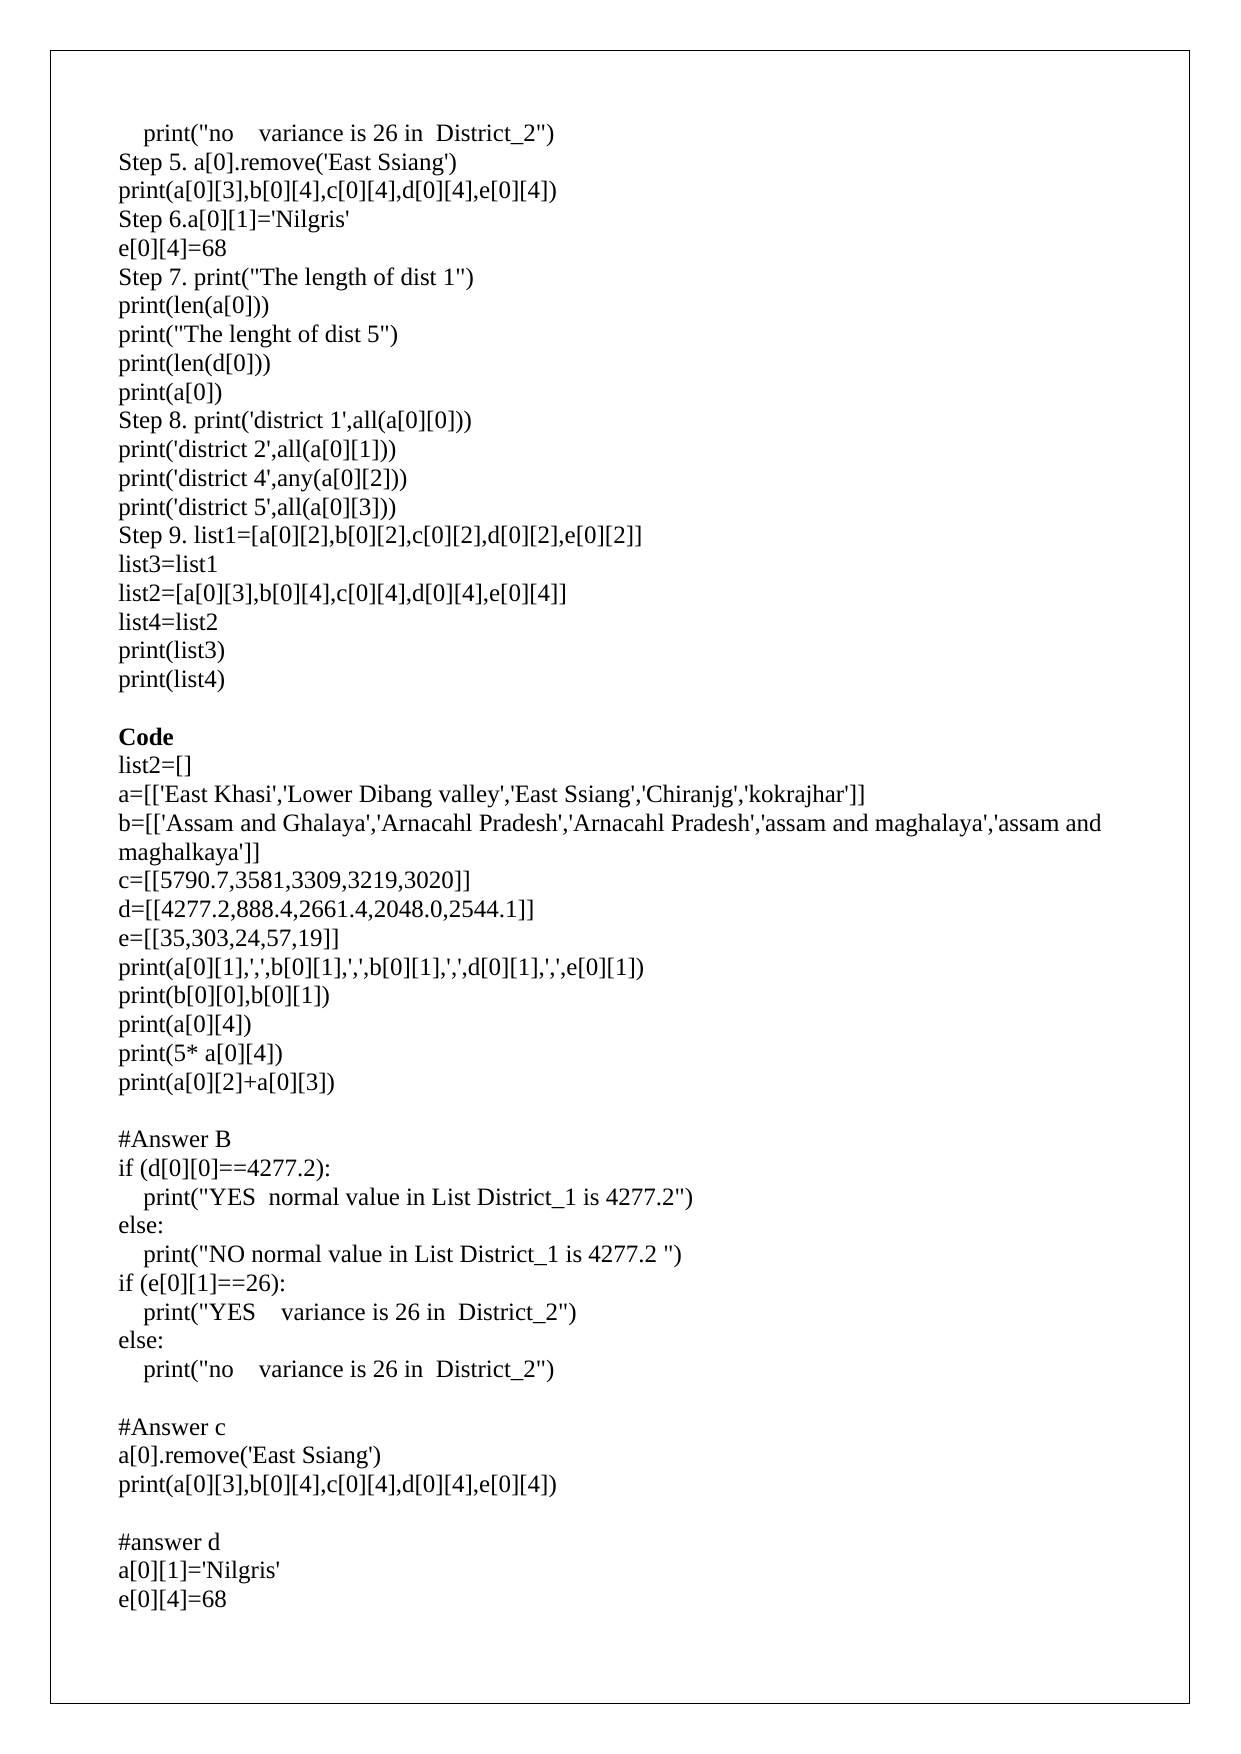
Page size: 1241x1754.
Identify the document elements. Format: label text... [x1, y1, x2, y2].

text b=[['Assam and Ghalaya','Arnacahl Pradesh','Arnacahl Pradesh','assam and maghalaya','assam and maghalkaya']] [118, 808, 1122, 866]
text d=[[4277.2,888.4,2661.4,2048.0,2544.1]] [118, 894, 1122, 923]
text print("YES normal value in List District_1 is 4277.2") [118, 1182, 1122, 1211]
text Step 8. print('district 1',all(a[0][0])) [118, 406, 1122, 434]
text a[0].remove('East Ssiang') [118, 1441, 1122, 1469]
text Step 7. print("The length of dist 1") [118, 262, 1122, 291]
text list2=[a[0][3],b[0][4],c[0][4],d[0][4],e[0][4]] [118, 578, 1122, 607]
text else: [118, 1326, 1122, 1354]
text e=[[35,303,24,57,19]] [118, 923, 1122, 952]
text print(a[0][1],',',b[0][1],',',b[0][1],',',d[0][1],',',e[0][1]) [118, 952, 1122, 981]
text #Answer c [118, 1412, 1122, 1441]
text #Answer B [118, 1124, 1122, 1153]
text print(list4) [118, 664, 1122, 693]
text if (d[0][0]==4277.2): [118, 1153, 1122, 1182]
text print(a[0][2]+a[0][3]) [118, 1067, 1122, 1096]
text print(len(d[0])) [118, 348, 1122, 377]
text print('district 2',all(a[0][1])) [118, 434, 1122, 463]
text print(a[0][4]) [118, 1009, 1122, 1038]
text c=[[5790.7,3581,3309,3219,3020]] [118, 866, 1122, 894]
text e[0][4]=68 [118, 1584, 1122, 1613]
text else: [118, 1211, 1122, 1239]
text print("no variance is 26 in District_2") [118, 118, 1122, 147]
text print("NO normal value in List District_1 is 4277.2 ") [118, 1239, 1122, 1268]
text a[0][1]='Nilgris' [118, 1556, 1122, 1584]
text print("YES variance is 26 in District_2") [118, 1297, 1122, 1326]
text print(5* a[0][4]) [118, 1038, 1122, 1067]
text #answer d [118, 1527, 1122, 1556]
text if (e[0][1]==26): [118, 1268, 1122, 1297]
text print(len(a[0])) [118, 291, 1122, 319]
text a=[['East Khasi','Lower Dibang valley','East Ssiang','Chiranjg','kokrajhar']] [118, 779, 1122, 808]
text print(list3) [118, 636, 1122, 664]
text Step 5. a[0].remove('East Ssiang') [118, 147, 1122, 176]
text list3=list1 [118, 549, 1122, 578]
text print(a[0]) [118, 377, 1122, 406]
text print(a[0][3],b[0][4],c[0][4],d[0][4],e[0][4]) [118, 1469, 1122, 1498]
text print("The lenght of dist 5") [118, 319, 1122, 348]
text print('district 5',all(a[0][3])) [118, 492, 1122, 521]
text list4=list2 [118, 607, 1122, 636]
text print(a[0][3],b[0][4],c[0][4],d[0][4],e[0][4]) [118, 176, 1122, 204]
text list2=[] [118, 751, 1122, 779]
text Code [118, 722, 1122, 751]
text Step 6.a[0][1]='Nilgris' [118, 204, 1122, 233]
text print('district 4',any(a[0][2])) [118, 463, 1122, 492]
text print("no variance is 26 in District_2") [118, 1354, 1122, 1383]
text Step 9. list1=[a[0][2],b[0][2],c[0][2],d[0][2],e[0][2]] [118, 521, 1122, 549]
text e[0][4]=68 [118, 233, 1122, 262]
text print(b[0][0],b[0][1]) [118, 981, 1122, 1009]
